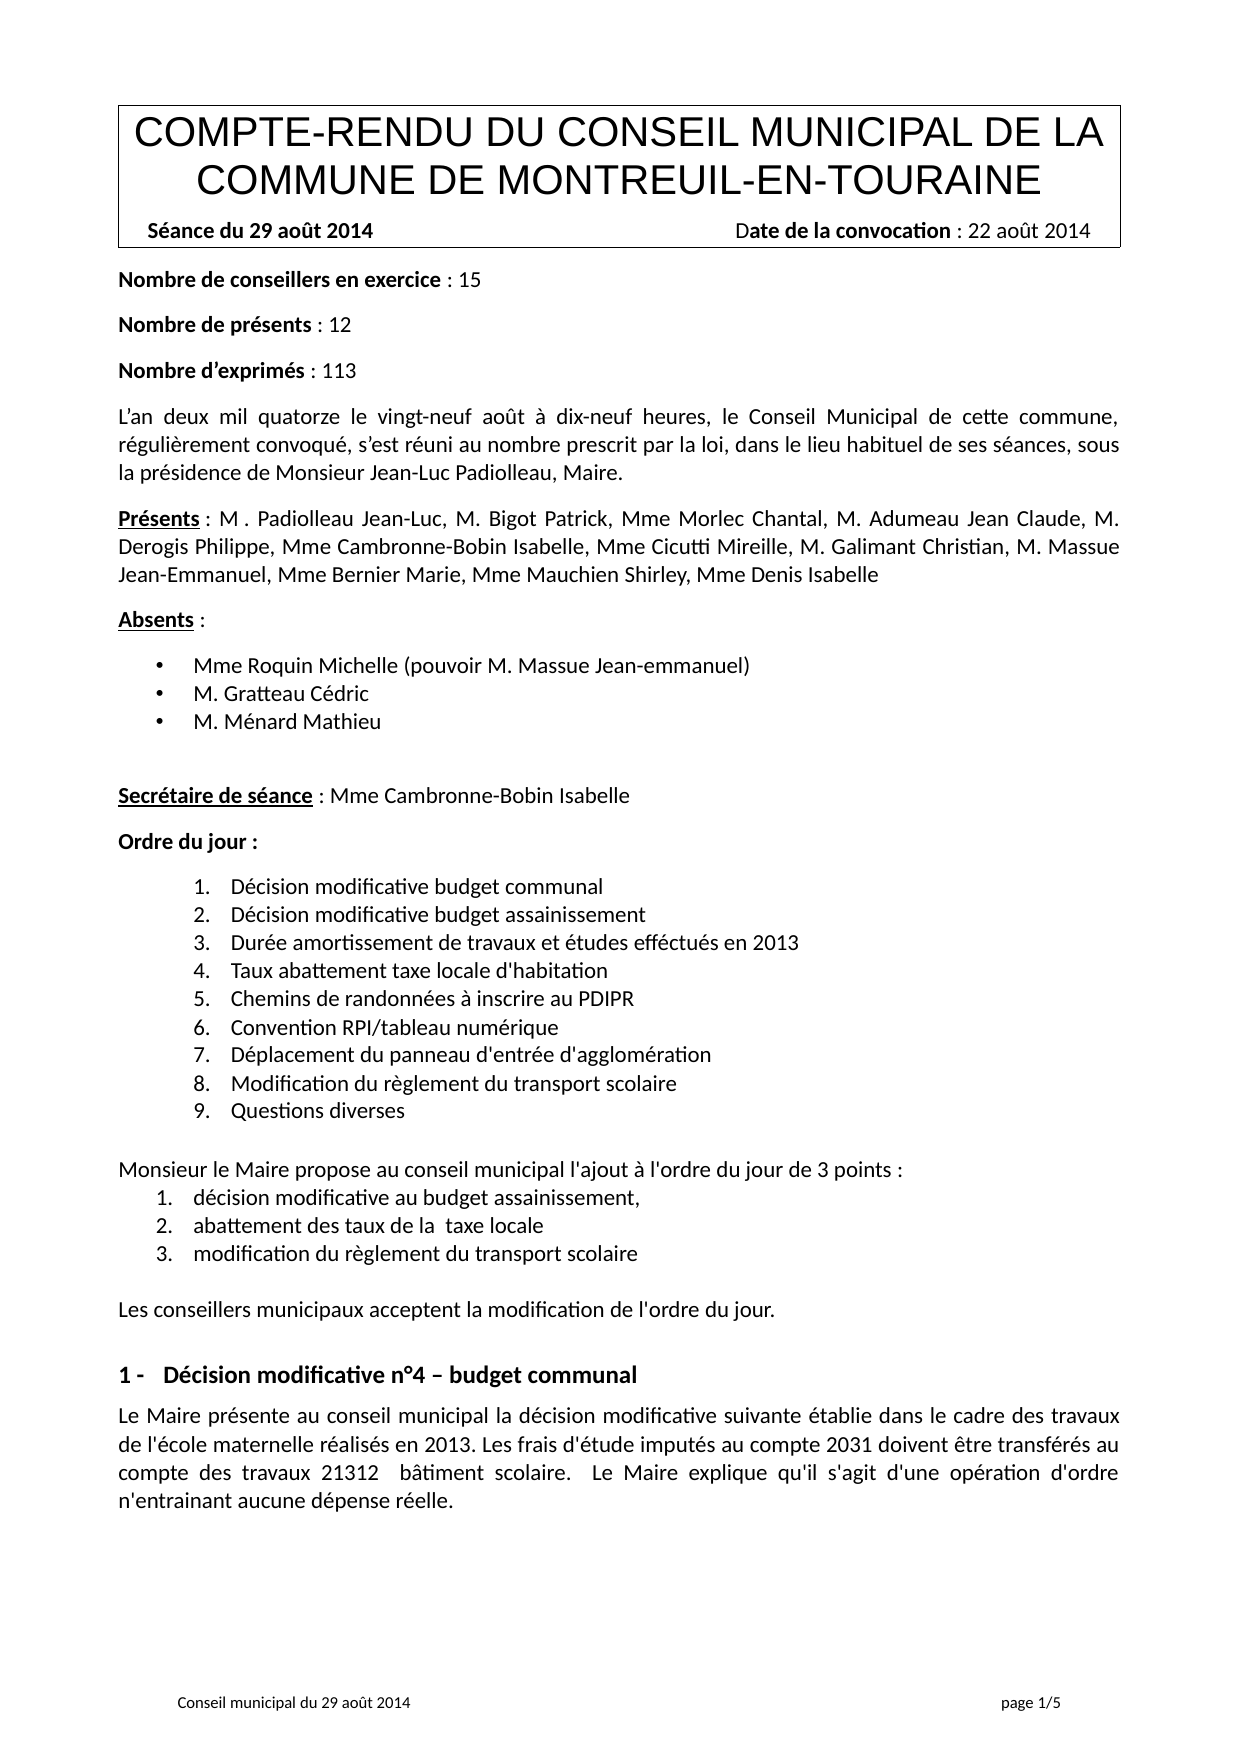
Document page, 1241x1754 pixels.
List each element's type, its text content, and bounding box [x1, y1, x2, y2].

text Monsieur le Maire propose au conseil municipal l'ajout à l'ordre du jour de 3 points : [118, 1155, 1120, 1183]
list Durée amortissement de travaux et études efféctués en 2013 [193, 928, 1120, 957]
text Absents : [118, 606, 1120, 633]
text Ordre du jour : [118, 827, 1120, 855]
list Modification du règlement du transport scolaire [193, 1069, 1120, 1097]
list M. Gratteau Cédric [156, 679, 1120, 707]
list Chemins de randonnées à inscrire au PDIPR [193, 984, 1120, 1013]
text Séance du 29 août 2014 Date de la convocation : 22 août 2014 [119, 213, 1120, 247]
text Présents : M . Padiolleau Jean-Luc, M. Bigot Patrick, Mme Morlec Chantal, M. Adumeau Jean Claude, M. Derogis Philippe, Mme Cambronne-Bobin Isabelle, Mme Cicutti Mireille, M. Galimant Christian, M. Massue Jean-Emmanuel, Mme Bernier Marie, Mme Mauchien Shirley, Mme Denis Isabelle [118, 504, 1120, 588]
text Secrétaire de séance : Mme Cambronne-Bobin Isabelle [118, 781, 1120, 809]
list Questions diverses [193, 1097, 1120, 1125]
text Nombre d’exprimés : 113 [118, 356, 1120, 384]
list décision modificative au budget assainissement, [156, 1183, 1120, 1211]
list abattement des taux de la taxe locale [156, 1211, 1120, 1239]
list Décision modificative budget assainissement [193, 901, 1120, 928]
list Taux abattement taxe locale d'habitation [193, 957, 1120, 984]
text Les conseillers municipaux acceptent la modification de l'ordre du jour. [118, 1295, 1120, 1323]
list M. Ménard Mathieu [156, 707, 1120, 735]
list Décision modificative budget communal [193, 872, 1120, 901]
subtitle COMPTE-RENDU DU CONSEIL MUNICIPAL DE LA COMMUNE DE MONTREUIL-EN-TOURAINE [119, 106, 1120, 203]
list Déplacement du panneau d'entrée d'agglomération [193, 1041, 1120, 1069]
list Convention RPI/tableau numérique [193, 1013, 1120, 1041]
subtitle Décision modificative n°4 – budget communal [118, 1359, 1120, 1389]
list modification du règlement du transport scolaire [156, 1239, 1120, 1267]
text Le Maire présente au conseil municipal la décision modificative suivante établie dans le cadre des travaux de l'école maternelle réalisés en 2013. Les frais d'étude imputés au compte 2031 doivent être transférés au compte des travaux 21312 bâtiment scolaire. Le Maire explique qu'il s'agit d'une opération d'ordre n'entrainant aucune dépense réelle. [118, 1402, 1120, 1514]
list Mme Roquin Michelle (pouvoir M. Massue Jean-emmanuel) [156, 651, 1120, 679]
text Nombre de présents : 12 [118, 311, 1120, 338]
text Nombre de conseillers en exercice : 15 [118, 265, 1120, 293]
text L’an deux mil quatorze le vingt-neuf août à dix-neuf heures, le Conseil Municipal de cette commune, régulièrement convoqué, s’est réuni au nombre prescrit par la loi, dans le lieu habituel de ses séances, sous la présidence de Monsieur Jean-Luc Padiolleau, Maire. [118, 402, 1120, 486]
